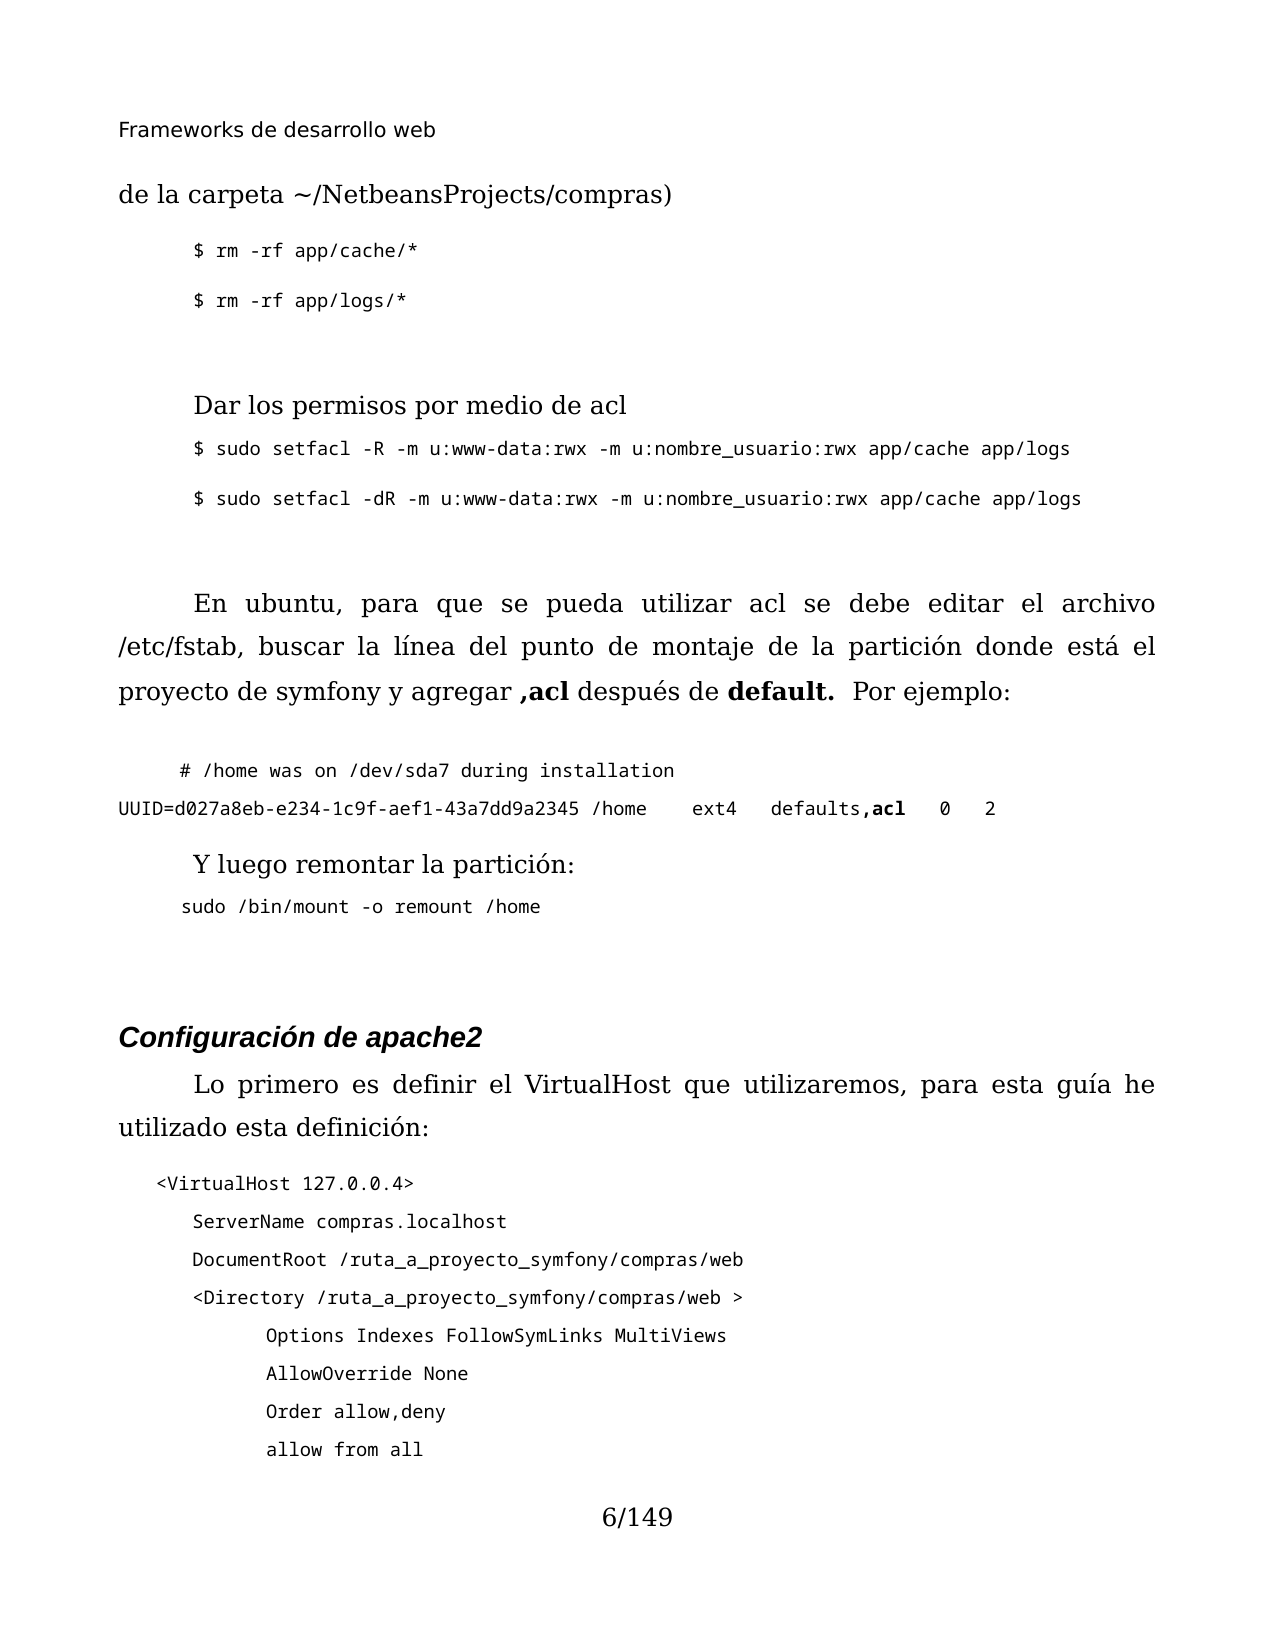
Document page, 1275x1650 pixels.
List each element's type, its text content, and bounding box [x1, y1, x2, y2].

text $ sudo setfacl -R -m u:www-data:rwx -m u:nombre_usuario:rwx app/cache app/logs [118, 435, 1157, 460]
text # /home was on /dev/sda7 during installation [117, 757, 1157, 782]
text de la carpeta ~/NetbeansProjects/compras) [118, 181, 1157, 210]
text En ubuntu, para que se pueda utilizar acl se debe editar el archivo /etc/fstab, buscar la línea del punto de montaje de la partición donde está el proyecto de symfony y agregar ,acl después de default. Por ejemplo: [118, 589, 1157, 706]
text ServerName compras.localhost [118, 1208, 1157, 1233]
text allow from all [118, 1436, 1157, 1462]
text $ sudo setfacl -dR -m u:www-data:rwx -m u:nombre_usuario:rwx app/cache app/logs [118, 486, 1157, 511]
text Y luego remontar la partición: [118, 850, 1157, 879]
text <VirtualHost 127.0.0.4> [118, 1170, 1157, 1195]
text $ rm -rf app/cache/* [118, 237, 1157, 262]
text AllowOverride None [118, 1360, 1157, 1386]
text sudo /bin/mount -o remount /home [118, 894, 1157, 919]
text UUID=d027a8eb-e234-1c9f-aef1-43a7dd9a2345 /home ext4 defaults,acl 0 2 [118, 795, 1157, 821]
text Lo primero es definir el VirtualHost que utilizaremos, para esta guía he utilizado esta definición: [118, 1070, 1157, 1143]
subtitle Configuración de apache2 [118, 1019, 1157, 1053]
text $ rm -rf app/logs/* [118, 288, 1157, 313]
text Order allow,deny [118, 1398, 1157, 1423]
text <Directory /ruta_a_proyecto_symfony/compras/web > [118, 1284, 1157, 1309]
text DocumentRoot /ruta_a_proyecto_symfony/compras/web [118, 1246, 1157, 1271]
text Options Indexes FollowSymLinks MultiViews [118, 1322, 1157, 1347]
text Dar los permisos por medio de acl [118, 391, 1157, 420]
